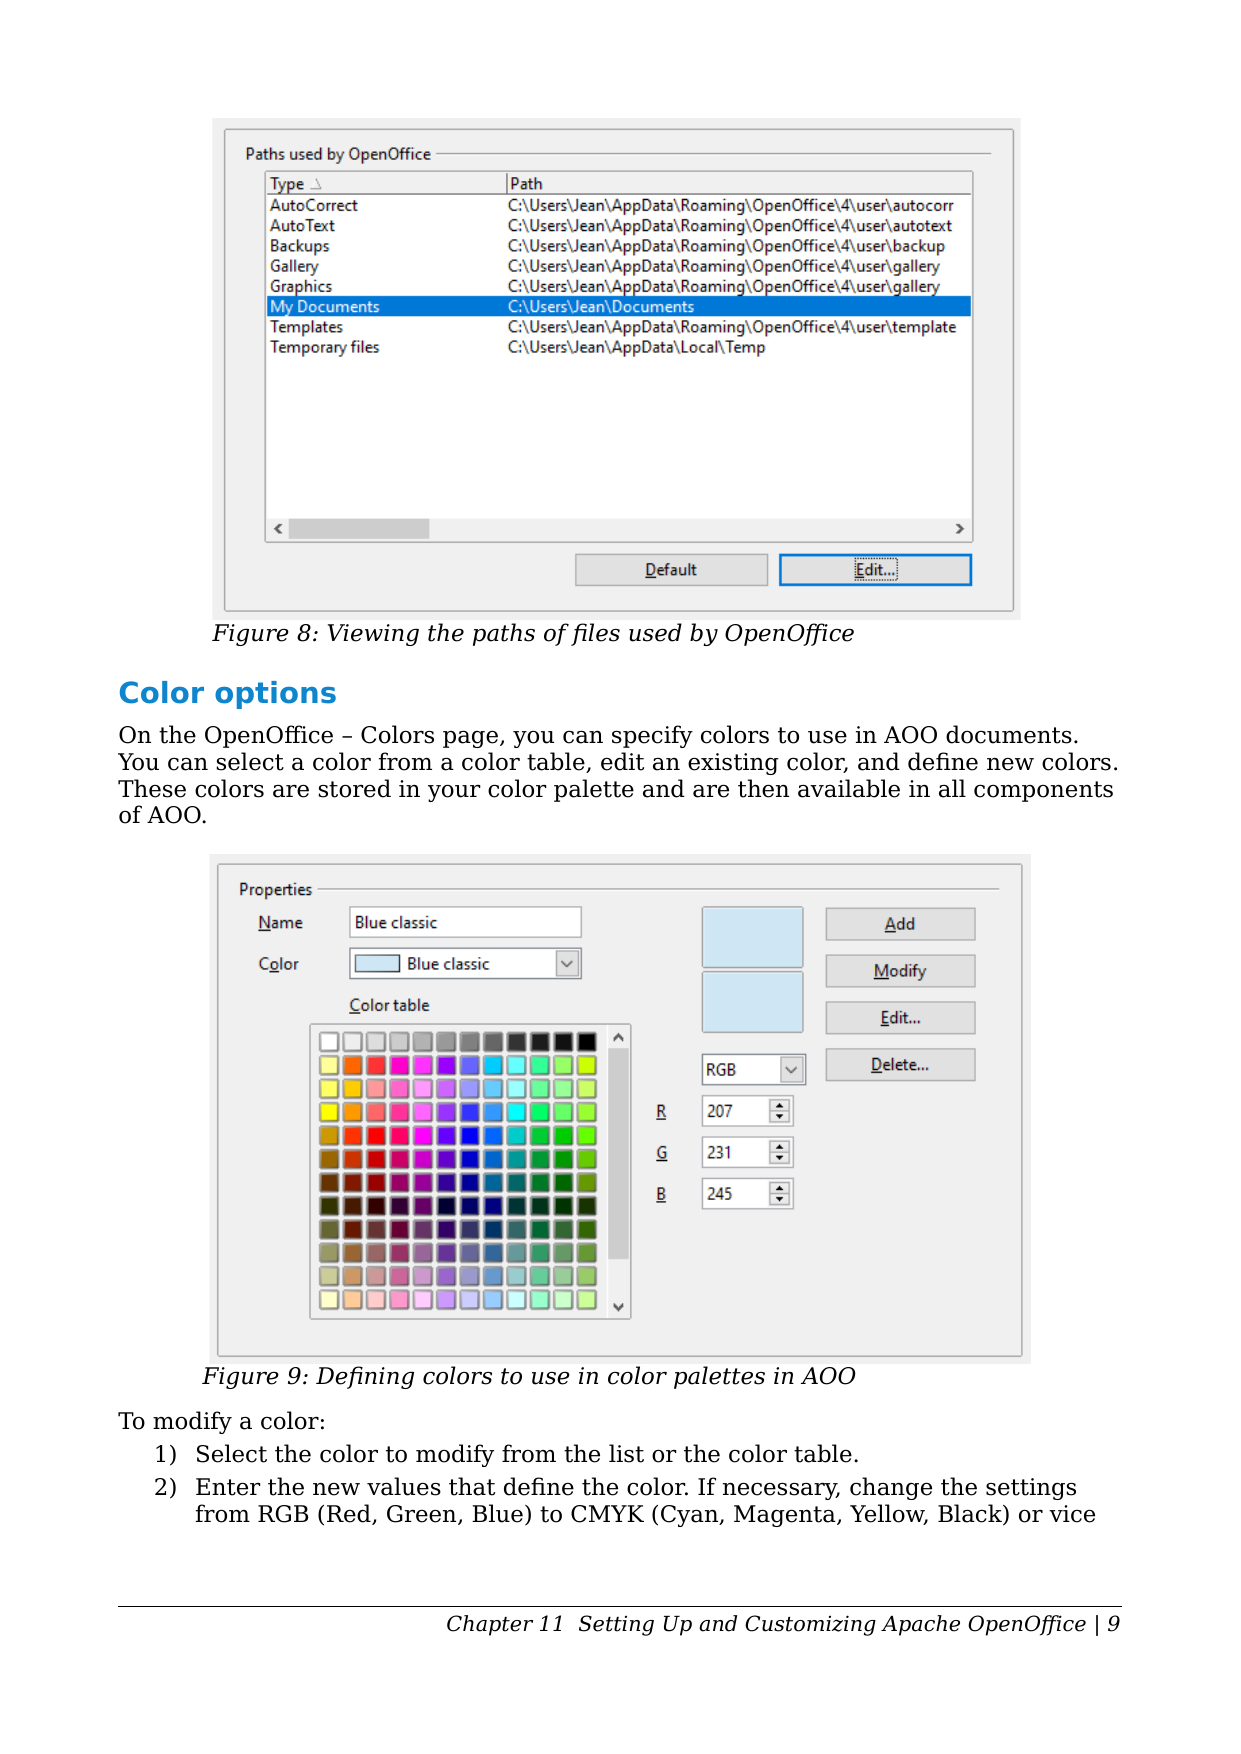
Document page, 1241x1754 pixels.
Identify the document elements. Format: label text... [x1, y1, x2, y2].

subtitle Color options [118, 676, 1122, 710]
picture [209, 854, 1031, 1364]
list To modify a color: [118, 1408, 1122, 1435]
text Figure 8: Viewing the paths of files used by OpenOffice [212, 620, 1021, 647]
list Enter the new values that define the color. If necessary, change the settings from RGB (Red, Green, Blue) to CMYK (Cyan, Magenta, Yellow, Black) or vice [177, 1474, 1122, 1528]
picture [212, 118, 1021, 620]
text On the OpenOffice – Colors page, you can specify colors to use in AOO documents. You can select a color from a color table, edit an existing color, and define new colors. These colors are stored in your color palette and are then available in all components of AOO. [118, 723, 1122, 829]
list Select the color to modify from the list or the color table. [177, 1441, 1122, 1468]
text Figure 9: Defining colors to use in color palettes in AOO [202, 854, 1038, 1390]
